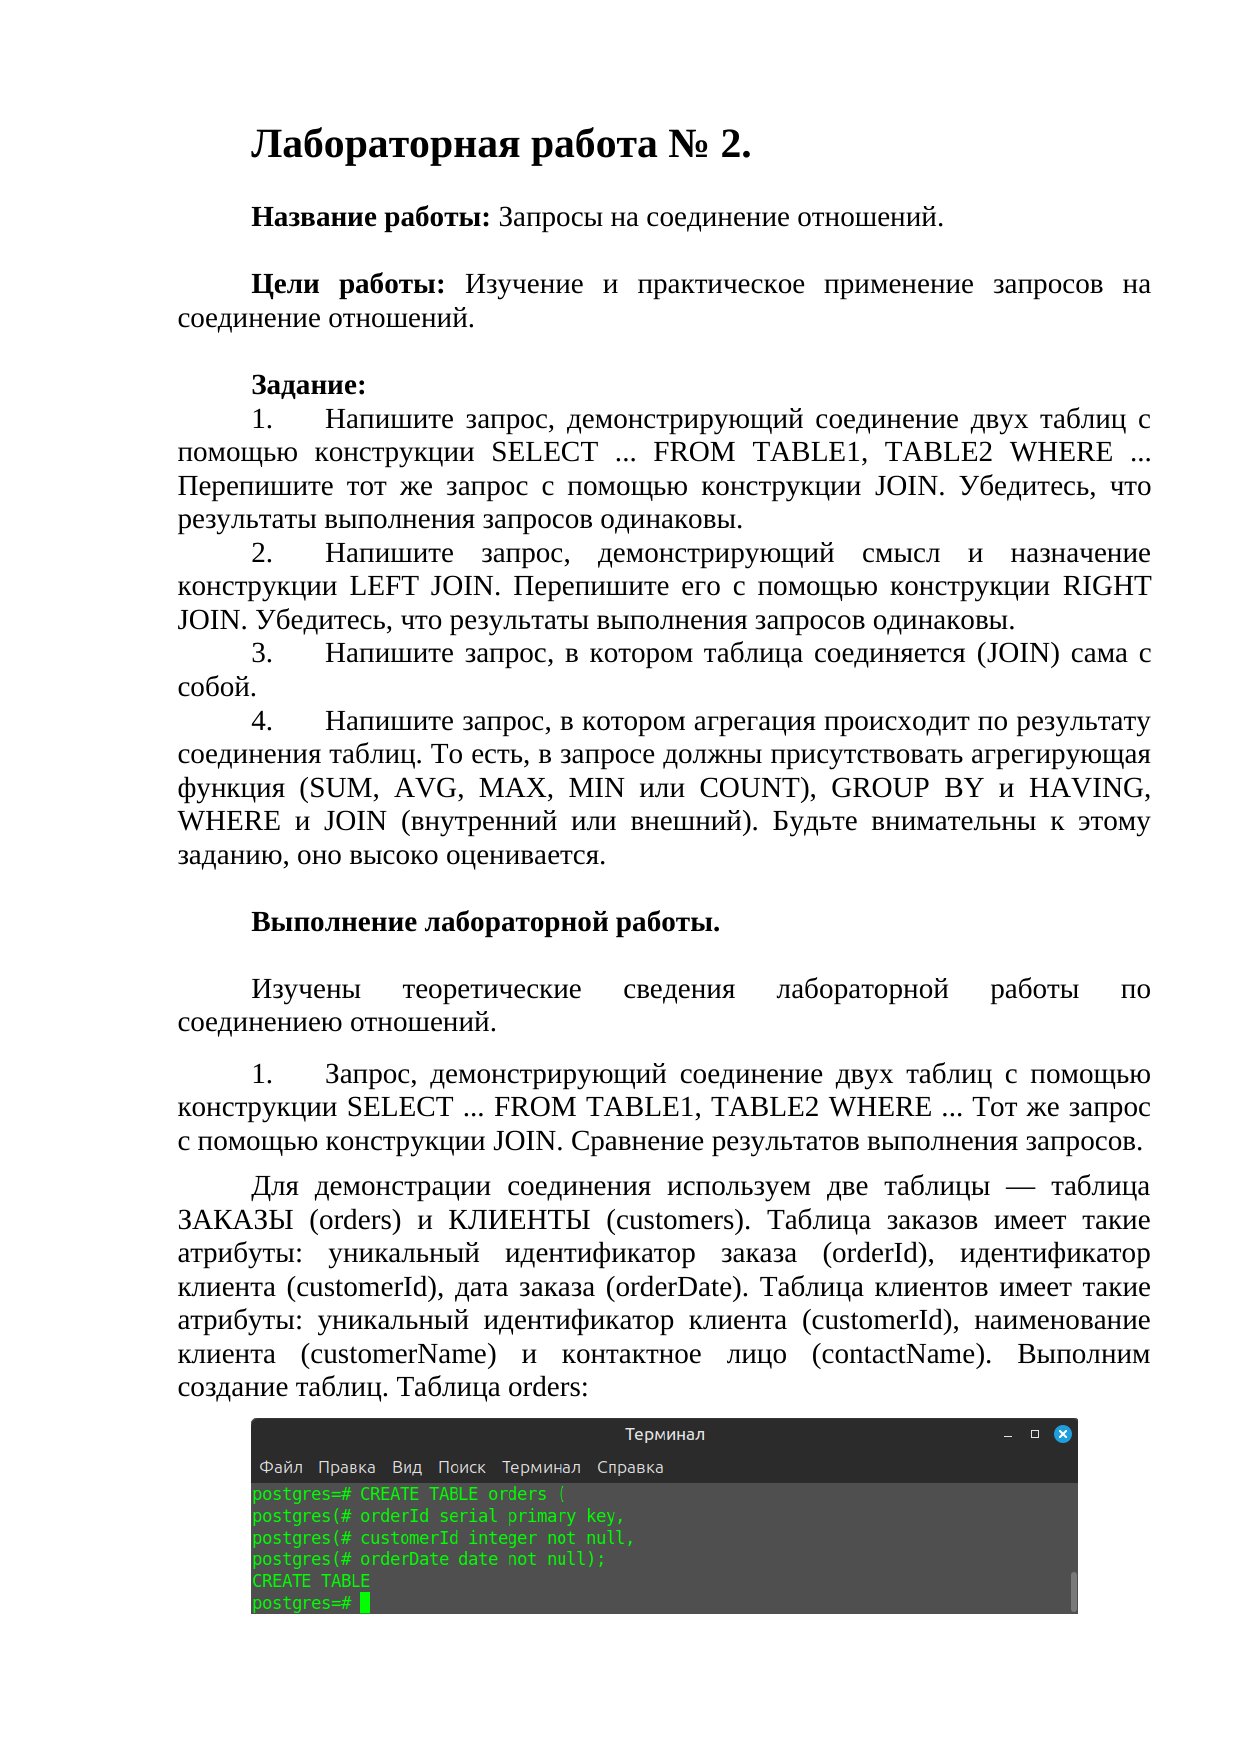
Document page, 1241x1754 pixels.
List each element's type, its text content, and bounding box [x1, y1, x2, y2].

text Задание: [177, 367, 1152, 401]
text Название работы: Запросы на соединение отношений. [177, 199, 1152, 233]
list Напишите запрос, в котором агрегация происходит по результату соединения таблиц. То есть, в запросе должны присутствовать агрегирующая функция (SUM, AVG, MAX, MIN или COUNT), GROUP BY и HAVING, WHERE и JOIN (внутренний или внешний). Будьте внимательны к этому заданию, оно высоко оценивается. [177, 703, 1152, 870]
text Для демонстрации соединения используем две таблицы — таблица ЗАКАЗЫ (orders) и КЛИЕНТЫ (customers). Таблица заказов имеет такие атрибуты: уникальный идентификатор заказа (orderId), идентификатор клиента (customerId), дата заказа (orderDate). Таблица клиентов имеет такие атрибуты: уникальный идентификатор клиента (customerId), наименование клиента (customerName) и контактное лицо (contactName). Выполним создание таблиц. Таблица orders: [177, 1168, 1152, 1403]
picture [251, 1418, 1078, 1614]
list Запрос, демонстрирующий соединение двух таблиц с помощью конструкции SELECT ... FROM TABLE1, TABLE2 WHERE ... Тот же запрос с помощью конструкции JOIN. Сравнение результатов выполнения запросов. [177, 1056, 1152, 1156]
text Изучены теоретические сведения лабораторной работы по соединениею отношений. [177, 971, 1152, 1038]
text Цели работы: Изучение и практическое применение запросов на соединение отношений. [177, 267, 1152, 334]
text Лабораторная работа № 2. [177, 118, 1152, 166]
text Выполнение лабораторной работы. [177, 904, 1152, 937]
list Напишите запрос, в котором таблица соединяется (JOIN) сама с собой. [177, 636, 1152, 703]
list Напишите запрос, демонстрирующий смысл и назначение конструкции LEFT JOIN. Перепишите его с помощью конструкции RIGHT JOIN. Убедитесь, что результаты выполнения запросов одинаковы. [177, 535, 1152, 636]
list Напишите запрос, демонстрирующий соединение двух таблиц с помощью конструкции SELECT ... FROM TABLE1, TABLE2 WHERE ... Перепишите тот же запрос с помощью конструкции JOIN. Убедитесь, что результаты выполнения запросов одинаковы. [177, 401, 1152, 535]
